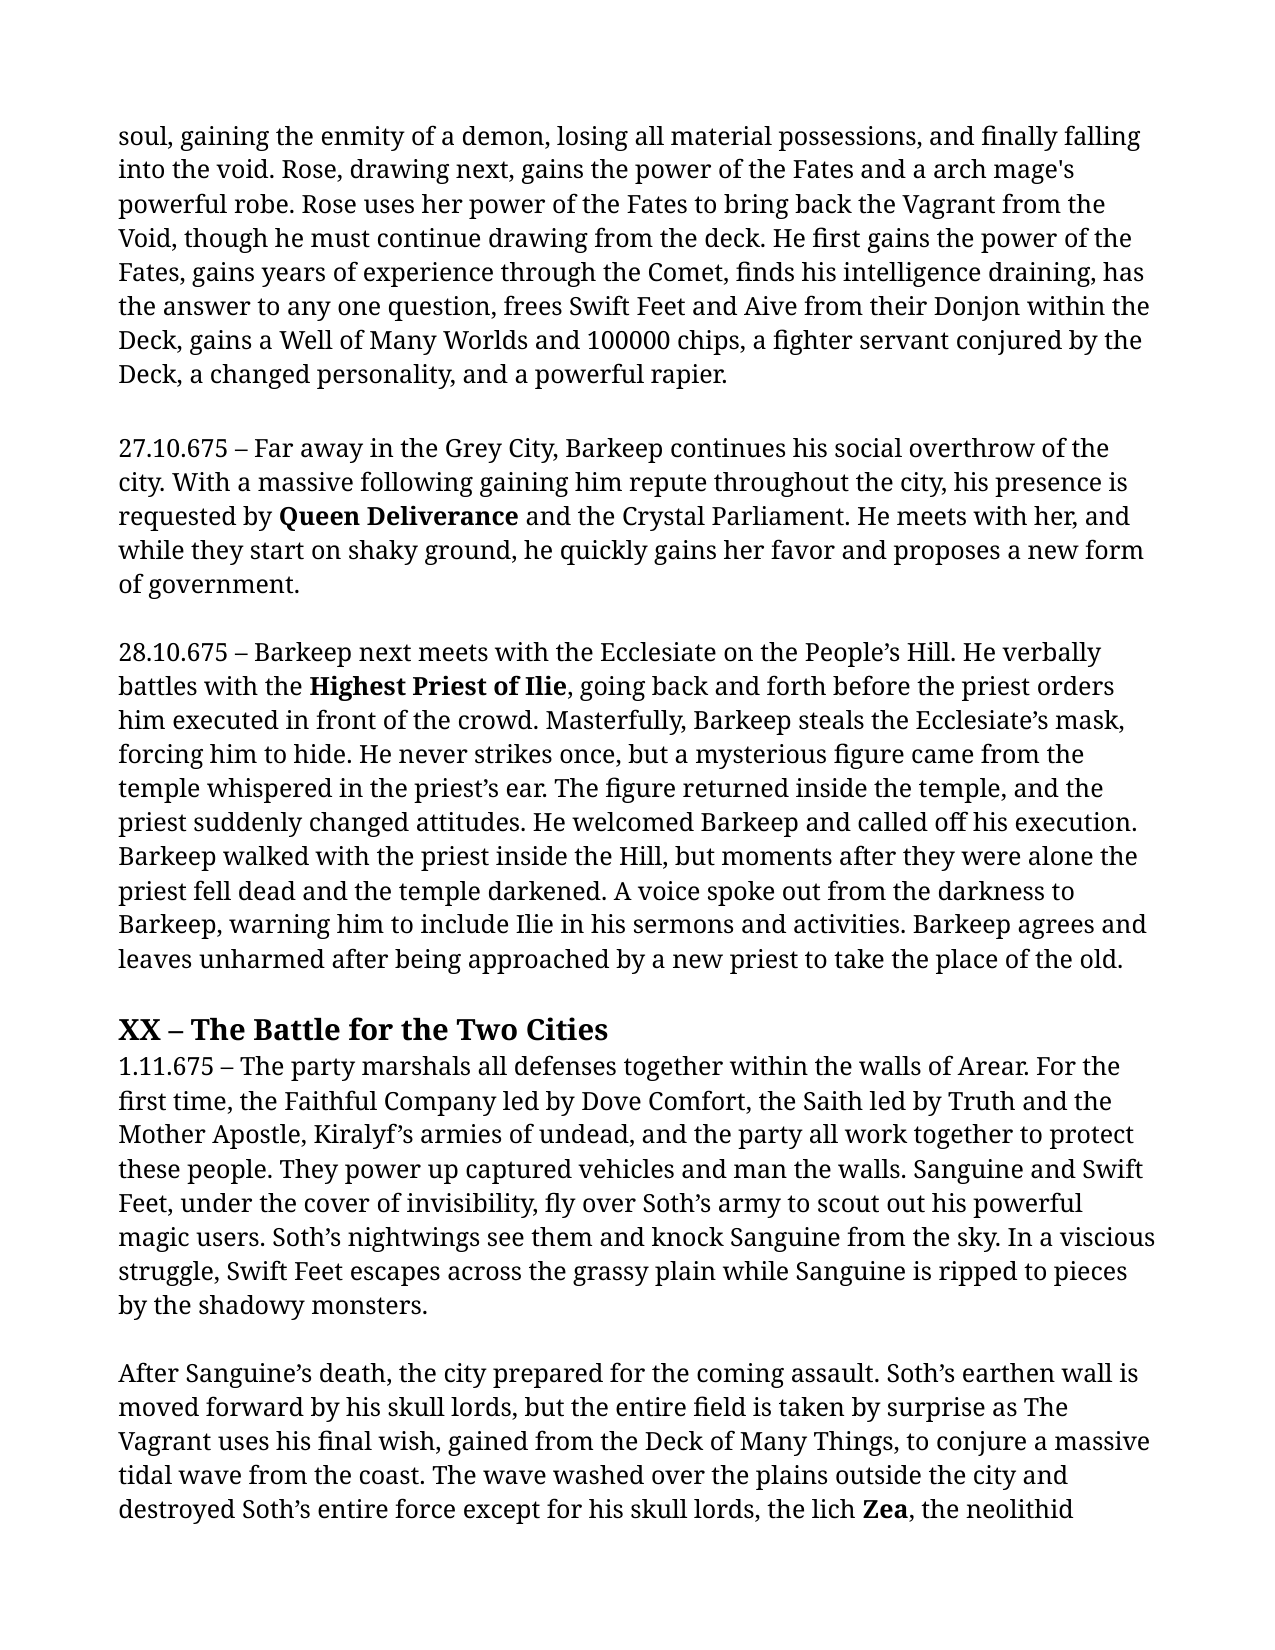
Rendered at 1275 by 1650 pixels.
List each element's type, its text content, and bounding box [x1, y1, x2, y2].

text XX – The Battle for the Two Cities [118, 1009, 1157, 1049]
text 28.10.675 – Barkeep next meets with the Ecclesiate on the People’s Hill. He verbally battles with the Highest Priest of Ilie, going back and forth before the priest orders him executed in front of the crowd. Masterfully, Barkeep steals the Ecclesiate’s mask, forcing him to hide. He never strikes once, but a mysterious figure came from the temple whispered in the priest’s ear. The figure returned inside the temple, and the priest suddenly changed attitudes. He welcomed Barkeep and called off his execution. Barkeep walked with the priest inside the Hill, but moments after they were alone the priest fell dead and the temple darkened. A voice spoke out from the darkness to Barkeep, warning him to include Ilie in his sermons and activities. Barkeep agrees and leaves unharmed after being approached by a new priest to take the place of the old. [118, 635, 1157, 975]
text 1.11.675 – The party marshals all defenses together within the walls of Arear. For the first time, the Faithful Company led by Dove Comfort, the Saith led by Truth and the Mother Apostle, Kiralyf’s armies of undead, and the party all work together to protect these people. They power up captured vehicles and man the walls. Sanguine and Swift Feet, under the cover of invisibility, fly over Soth’s army to scout out his powerful magic users. Soth’s nightwings see them and knock Sanguine from the sky. In a viscious struggle, Swift Feet escapes across the grassy plain while Sanguine is ripped to pieces by the shadowy monsters. [118, 1049, 1157, 1322]
text soul, gaining the enmity of a demon, losing all material possessions, and finally falling into the void. Rose, drawing next, gains the power of the Fates and a arch mage's powerful robe. Rose uses her power of the Fates to bring back the Vagrant from the Void, though he must continue drawing from the deck. He first gains the power of the Fates, gains years of experience through the Comet, finds his intelligence draining, has the answer to any one question, frees Swift Feet and Aive from their Donjon within the Deck, gains a Well of Many Worlds and 100000 chips, a fighter servant conjured by the Deck, a changed personality, and a powerful rapier. [118, 118, 1157, 391]
text 27.10.675 – Far away in the Grey City, Barkeep continues his social overthrow of the city. With a massive following gaining him repute throughout the city, his presence is requested by Queen Deliverance and the Crystal Parliament. He meets with her, and while they start on shaky ground, he quickly gains her favor and proposes a new form of government. [118, 430, 1157, 601]
text After Sanguine’s death, the city prepared for the coming assault. Soth’s earthen wall is moved forward by his skull lords, but the entire field is taken by surprise as The Vagrant uses his final wish, gained from the Deck of Many Things, to conjure a massive tidal wave from the coast. The wave washed over the plains outside the city and destroyed Soth’s entire force except for his skull lords, the lich Zea, the neolithid [118, 1356, 1157, 1526]
